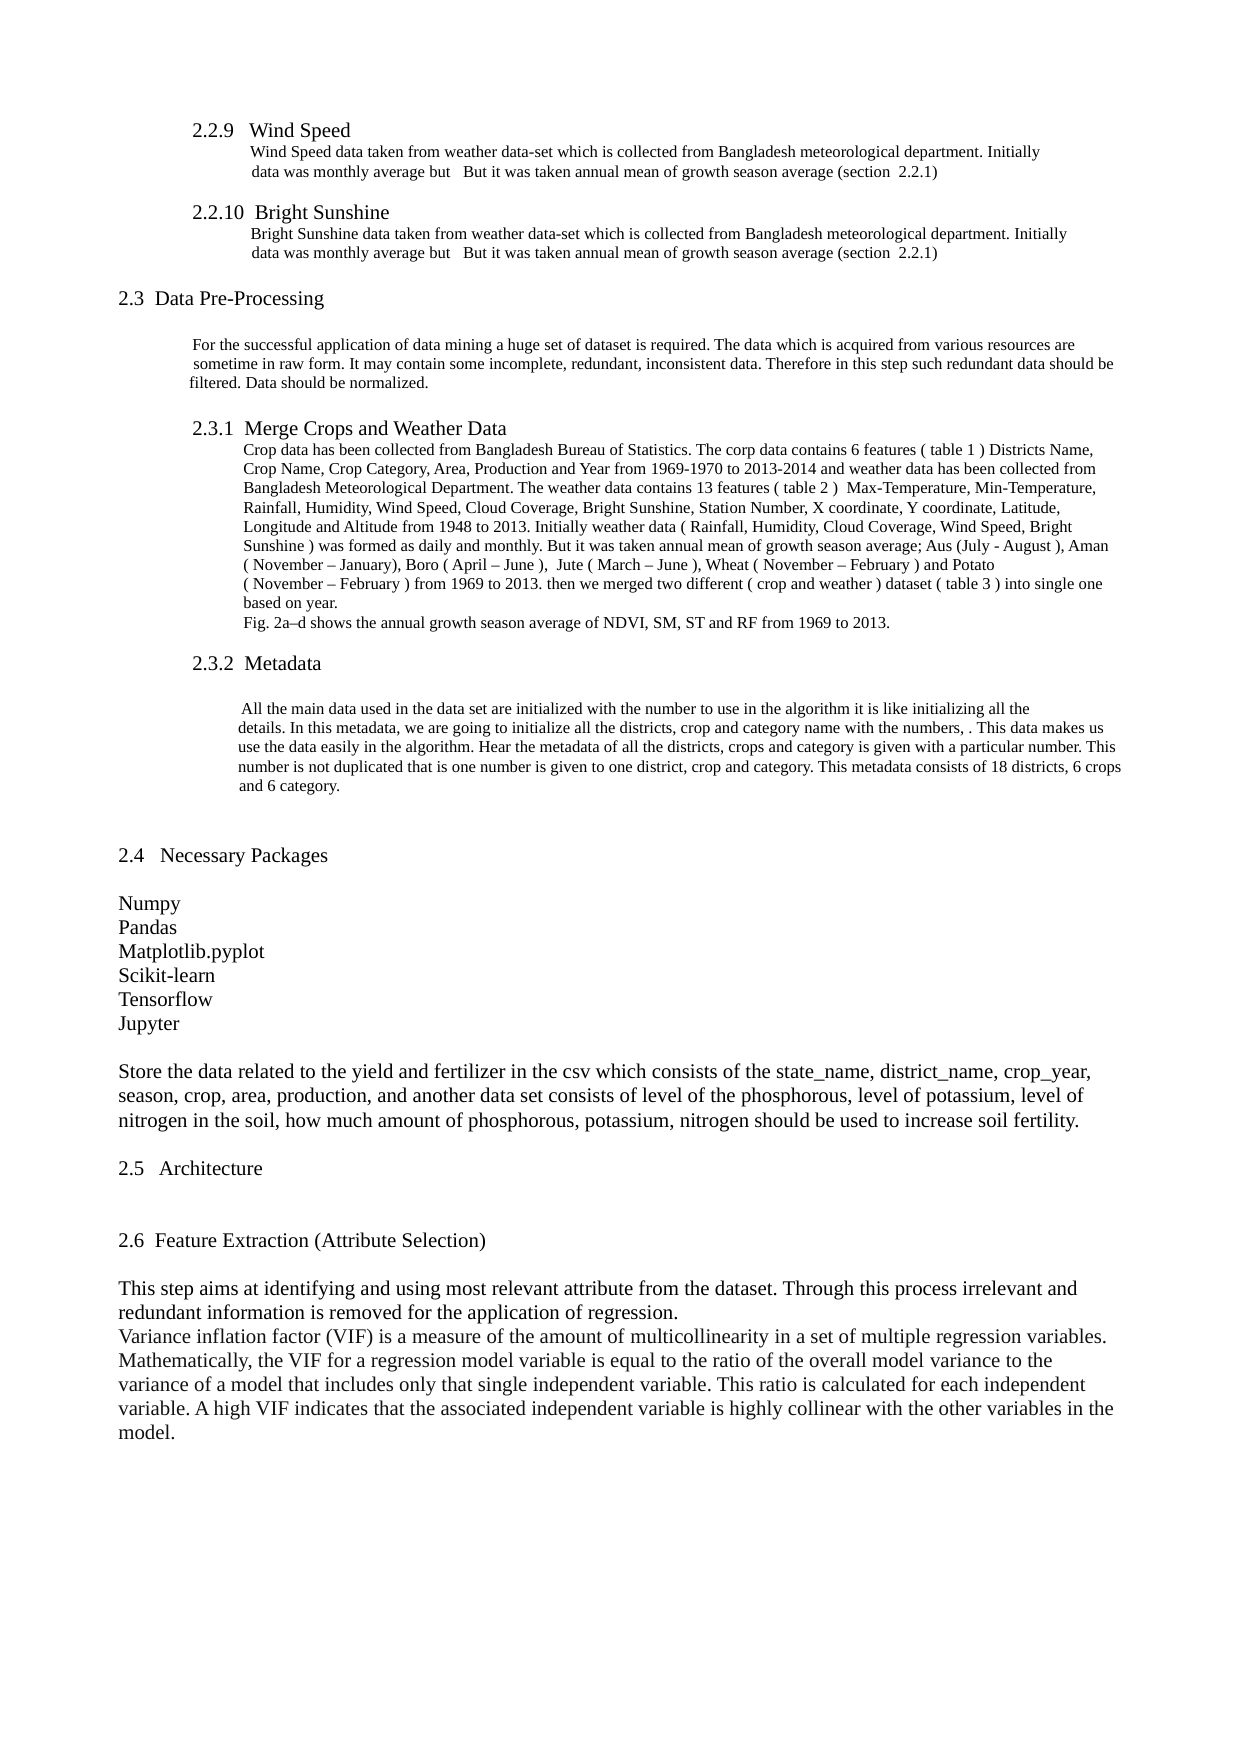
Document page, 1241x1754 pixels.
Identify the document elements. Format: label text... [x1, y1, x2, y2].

text 2.3.2 Metadata [118, 651, 1122, 675]
text details. In this metadata, we are going to initialize all the districts, crop and category name with the numbers, . This data makes us use the data easily in the algorithm. Hear the metadata of all the districts, crops and category is given with a particular number. This number is not duplicated that is one number is given to one district, crop and category. This metadata consists of 18 districts, 6 crops [118, 718, 1122, 776]
text 2.3 Data Pre-Processing [118, 286, 1122, 310]
text Store the data related to the yield and fertilizer in the csv which consists of the state_name, district_name, crop_year, [118, 1059, 1122, 1083]
text sometime in raw form. It may contain some incomplete, redundant, inconsistent data. Therefore in this step such redundant data should be [118, 353, 1122, 373]
text Bright Sunshine data taken from weather data-set which is collected from Bangladesh meteorological department. Initially [118, 224, 1122, 243]
text Crop Name, Crop Category, Area, Production and Year from 1969-1970 to 2013-2014 and weather data has been collected from [118, 459, 1122, 478]
text Pandas [118, 915, 1122, 939]
text data was monthly average but But it was taken annual mean of growth season average (section 2.2.1) [118, 161, 1122, 181]
text based on year. [118, 593, 1122, 612]
text All the main data used in the data set are initialized with the number to use in the algorithm it is like initializing all the [118, 699, 1122, 718]
text Scikit-learn [118, 963, 1122, 987]
text 2.4 Necessary Packages [118, 843, 1122, 867]
text season, crop, area, production, and another data set consists of level of the phosphorous, level of potassium, level of nitrogen in the soil, how much amount of phosphorous, potassium, nitrogen should be used to increase soil fertility. [118, 1083, 1122, 1132]
text This step aims at identifying and using most relevant attribute from the dataset. Through this process irrelevant and [118, 1276, 1122, 1300]
text 2.2.10 Bright Sunshine [118, 200, 1122, 224]
text Wind Speed data taken from weather data-set which is collected from Bangladesh meteorological department. Initially [118, 142, 1122, 161]
text 2.6 Feature Extraction (Attribute Selection) [118, 1228, 1122, 1252]
text ( November – January), Boro ( April – June ), Jute ( March – June ), Wheat ( November – February ) and Potato [118, 555, 1122, 574]
text redundant information is removed for the application of regression. [118, 1300, 1122, 1324]
text 2.2.9 Wind Speed [118, 118, 1122, 142]
text For the successful application of data mining a huge set of dataset is required. The data which is acquired from various resources are [118, 334, 1122, 353]
text Crop data has been collected from Bangladesh Bureau of Statistics. The corp data contains 6 features ( table 1 ) Districts Name, [118, 440, 1122, 459]
text data was monthly average but But it was taken annual mean of growth season average (section 2.2.1) [118, 243, 1122, 262]
text 2.3.1 Merge Crops and Weather Data [118, 416, 1122, 440]
text Sunshine ) was formed as daily and monthly. But it was taken annual mean of growth season average; Aus (July - August ), Aman [118, 536, 1122, 555]
text ( November – February ) from 1969 to 2013. then we merged two different ( crop and weather ) dataset ( table 3 ) into single one [118, 574, 1122, 593]
text and 6 category. [118, 776, 1122, 795]
text filtered. Data should be normalized. [118, 373, 1122, 392]
text Bangladesh Meteorological Department. The weather data contains 13 features ( table 2 ) Max-Temperature, Min-Temperature, [118, 478, 1122, 497]
text Rainfall, Humidity, Wind Speed, Cloud Coverage, Bright Sunshine, Station Number, X coordinate, Y coordinate, Latitude, [118, 497, 1122, 517]
text Matplotlib.pyplot [118, 939, 1122, 963]
text Tensorflow [118, 987, 1122, 1011]
text Variance inflation factor (VIF) is a measure of the amount of multicollinearity in a set of multiple regression variables. Mathematically, the VIF for a regression model variable is equal to the ratio of the overall model variance to the variance of a model that includes only that single independent variable. This ratio is calculated for each independent variable. A high VIF indicates that the associated independent variable is highly collinear with the other variables in the model. [118, 1324, 1122, 1444]
text Fig. 2a–d shows the annual growth season average of NDVI, SM, ST and RF from 1969 to 2013. [118, 612, 1122, 632]
text Numpy [118, 891, 1122, 915]
text 2.5 Architecture [118, 1156, 1122, 1180]
text Jupyter [118, 1011, 1122, 1035]
text Longitude and Altitude from 1948 to 2013. Initially weather data ( Rainfall, Humidity, Cloud Coverage, Wind Speed, Bright [118, 517, 1122, 536]
